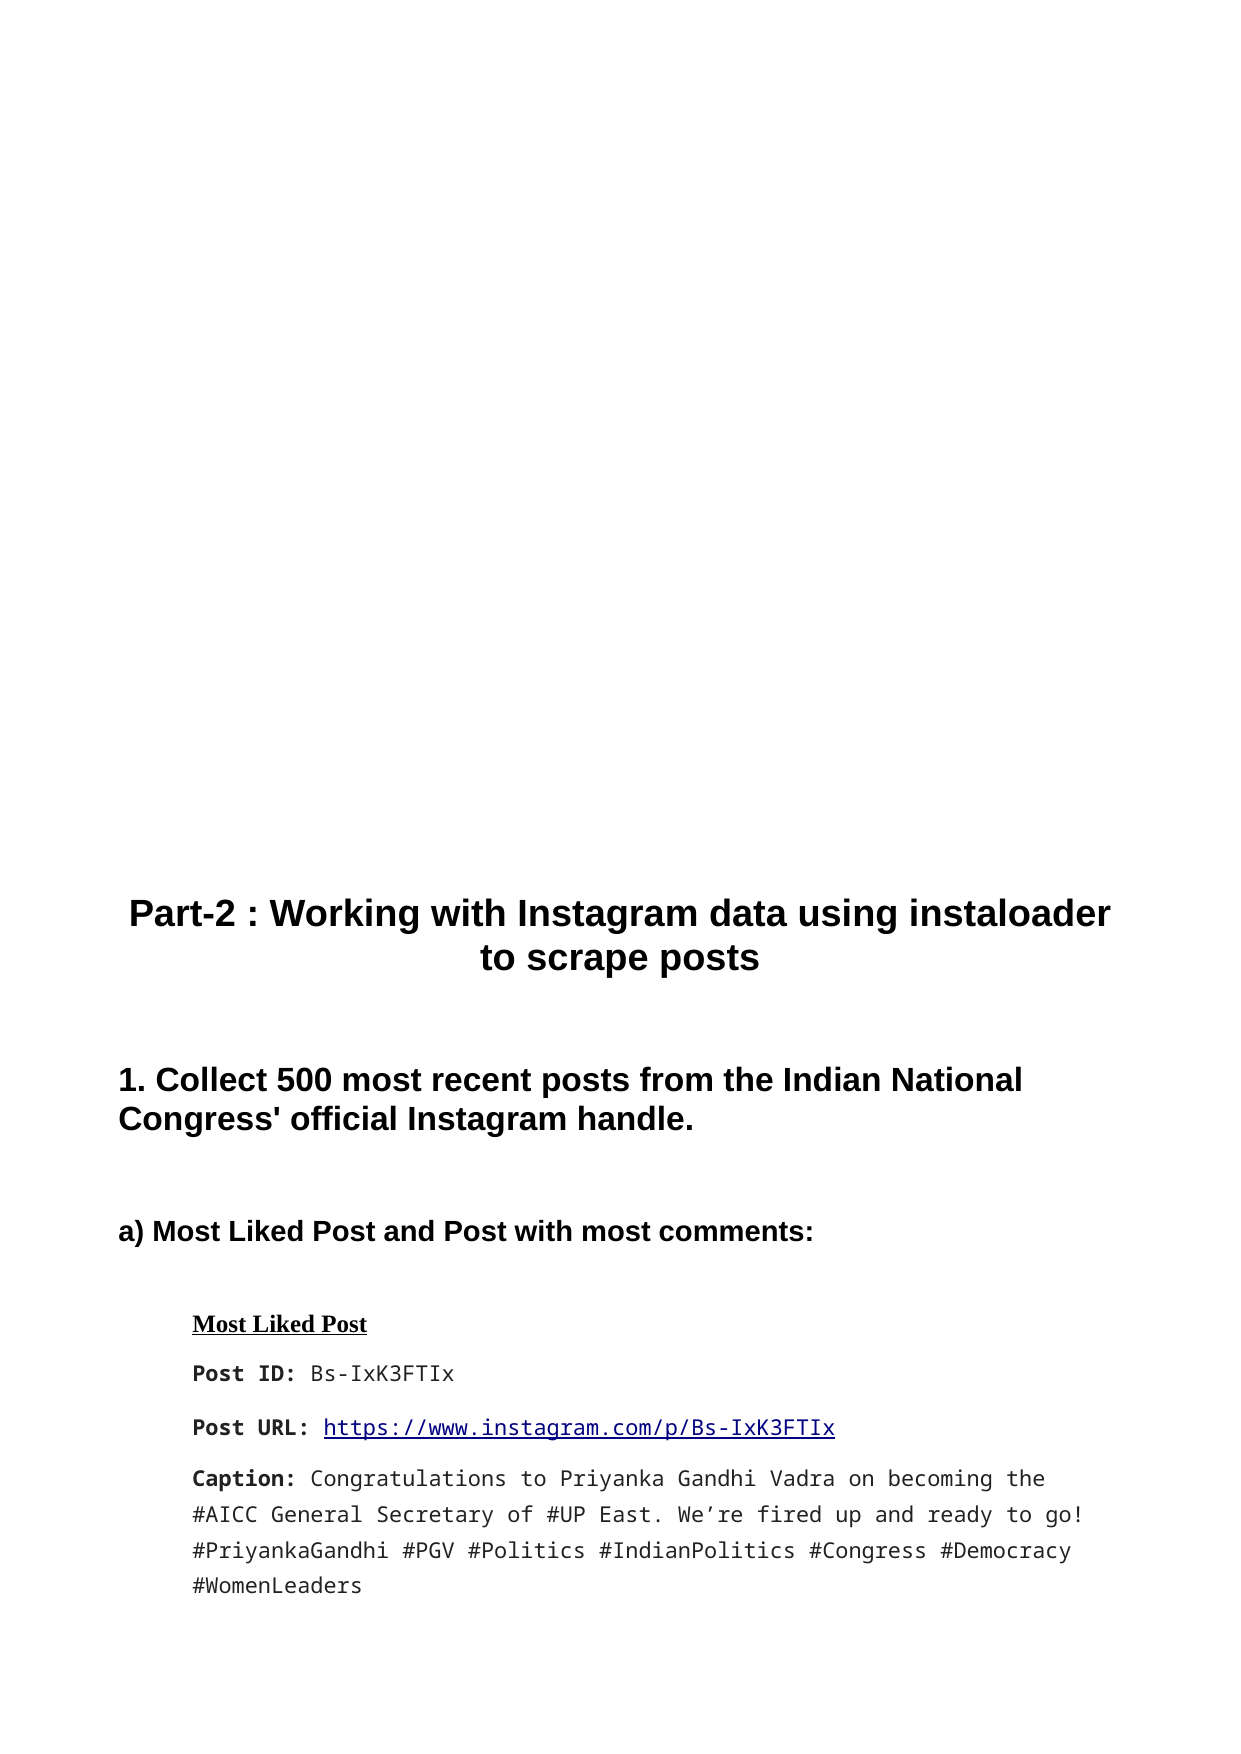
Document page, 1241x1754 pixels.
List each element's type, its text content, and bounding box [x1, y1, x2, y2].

subtitle Part-2 : Working with Instagram data using instaloader to scrape posts [118, 891, 1122, 978]
subtitle 1. Collect 500 most recent posts from the Indian National Congress' official Instagram handle. [118, 1060, 1122, 1138]
text Post ID: Bs-IxK3FTIx [118, 1358, 1122, 1388]
text Caption: Congratulations to Priyanka Gandhi Vadra on becoming the #AICC General Secretary of #UP East. We’re fired up and ready to go! #PriyankaGandhi #PGV #Politics #IndianPolitics #Congress #Democracy #WomenLeaders [118, 1463, 1122, 1600]
subtitle a) Most Liked Post and Post with most comments: [118, 1214, 1122, 1247]
text Post URL: https://www.instagram.com/p/Bs-IxK3FTIx [118, 1408, 1122, 1442]
text Most Liked Post [118, 1309, 1122, 1338]
